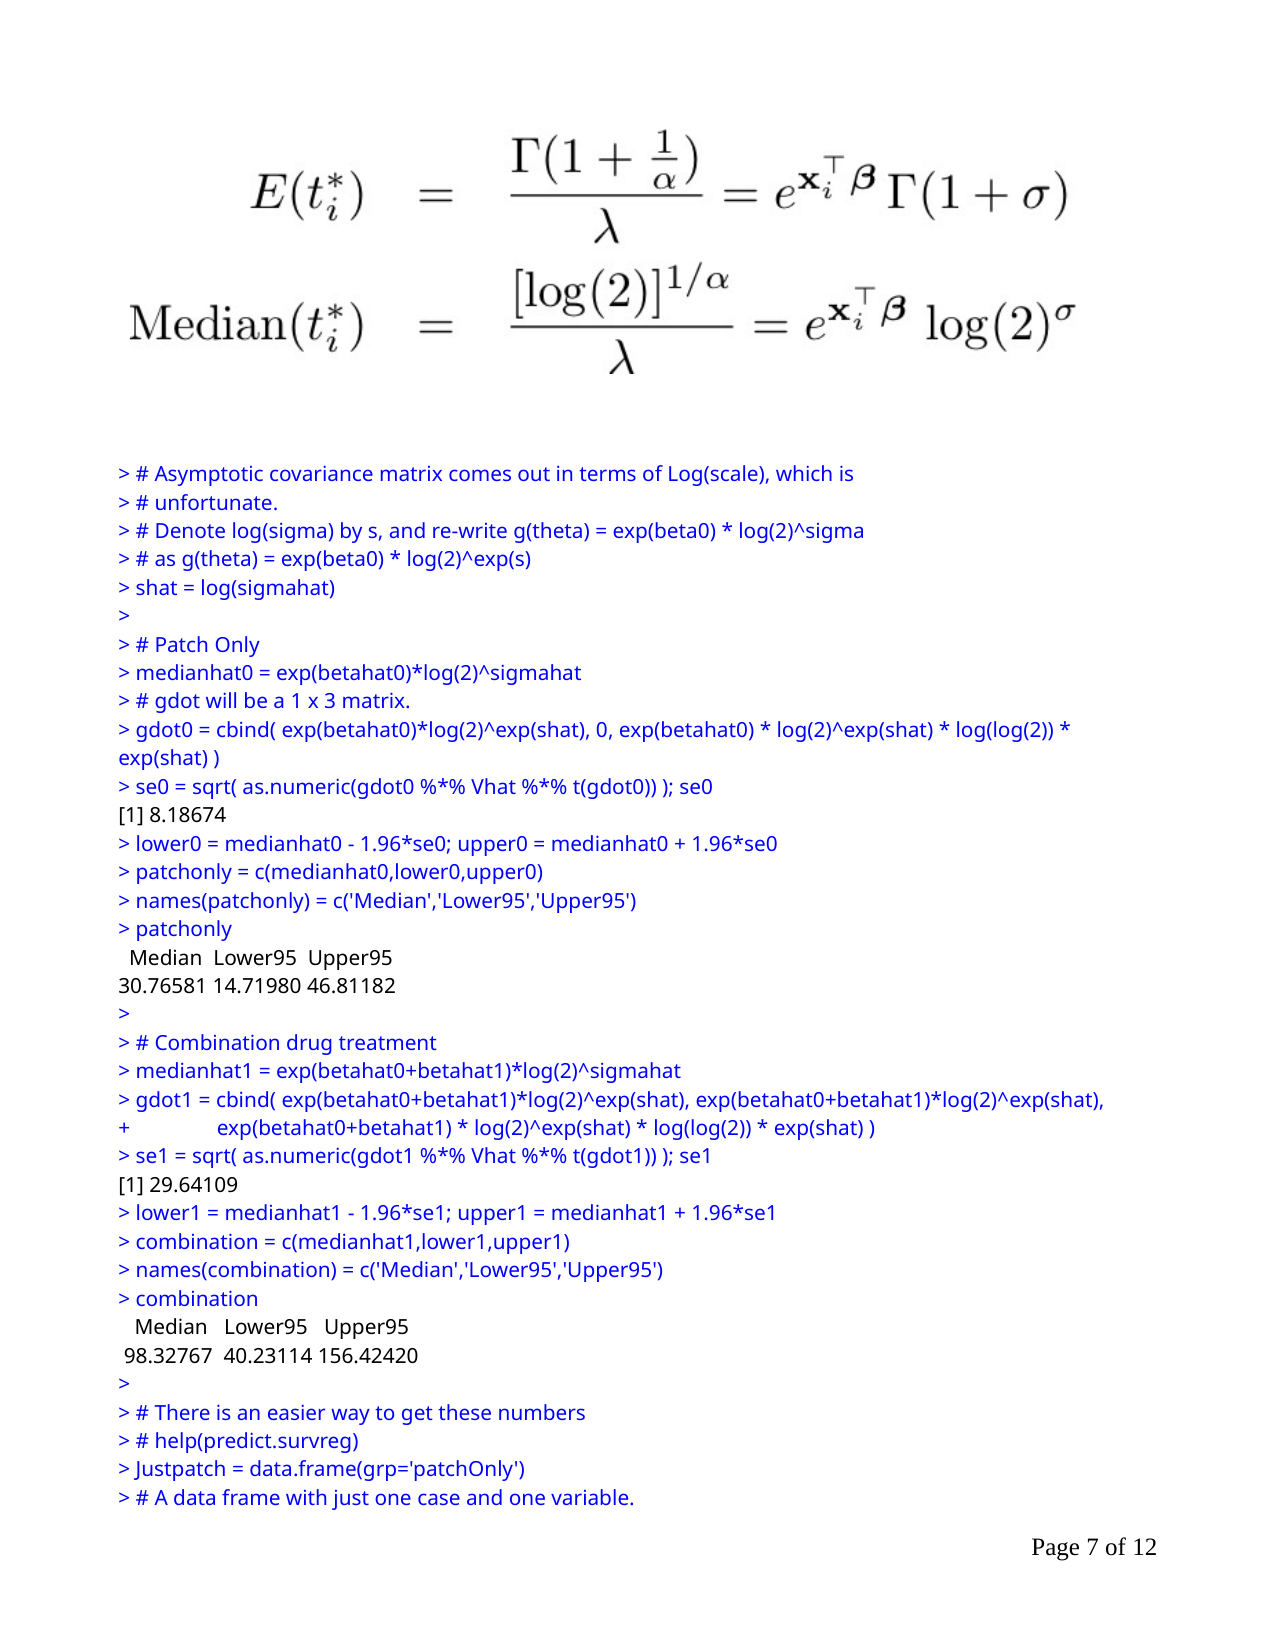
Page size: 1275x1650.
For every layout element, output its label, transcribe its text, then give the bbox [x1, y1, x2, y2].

text > patchonly = c(medianhat0,lower0,upper0) [118, 857, 1157, 886]
text > # Denote log(sigma) by s, and re-write g(theta) = exp(beta0) * log(2)^sigma [118, 516, 1157, 544]
text > # There is an easier way to get these numbers [118, 1398, 1157, 1426]
text > se0 = sqrt( as.numeric(gdot0 %*% Vhat %*% t(gdot0)) ); se0 [118, 772, 1157, 800]
text 30.76581 14.71980 46.81182 [118, 971, 1157, 999]
text > gdot1 = cbind( exp(betahat0+betahat1)*log(2)^exp(shat), exp(betahat0+betahat1)*log(2)^exp(shat), [118, 1085, 1157, 1113]
text > # A data frame with just one case and one variable. [118, 1483, 1157, 1511]
text > # Combination drug treatment [118, 1028, 1157, 1056]
text > # help(predict.survreg) [118, 1426, 1157, 1454]
text > # Patch Only [118, 630, 1157, 658]
text Median Lower95 Upper95 [118, 943, 1157, 971]
text > [118, 601, 1157, 630]
text > # unfortunate. [118, 488, 1157, 516]
text > medianhat1 = exp(betahat0+betahat1)*log(2)^sigmahat [118, 1056, 1157, 1085]
text Median Lower95 Upper95 [118, 1312, 1157, 1341]
text > names(combination) = c('Median','Lower95','Upper95') [118, 1255, 1157, 1284]
text > [118, 999, 1157, 1028]
text > # as g(theta) = exp(beta0) * log(2)^exp(s) [118, 544, 1157, 573]
text > Justpatch = data.frame(grp='patchOnly') [118, 1454, 1157, 1483]
text > [118, 1369, 1157, 1398]
text > patchonly [118, 914, 1157, 943]
text > lower1 = medianhat1 - 1.96*se1; upper1 = medianhat1 + 1.96*se1 [118, 1198, 1157, 1227]
text > combination [118, 1284, 1157, 1312]
text > combination = c(medianhat1,lower1,upper1) [118, 1227, 1157, 1255]
text > shat = log(sigmahat) [118, 573, 1157, 601]
text [1] 29.64109 [118, 1170, 1157, 1198]
text 98.32767 40.23114 156.42420 [118, 1341, 1157, 1369]
text > se1 = sqrt( as.numeric(gdot1 %*% Vhat %*% t(gdot1)) ); se1 [118, 1142, 1157, 1170]
text > medianhat0 = exp(betahat0)*log(2)^sigmahat [118, 658, 1157, 687]
text > # gdot will be a 1 x 3 matrix. [118, 687, 1157, 715]
text + exp(betahat0+betahat1) * log(2)^exp(shat) * log(log(2)) * exp(shat) ) [118, 1113, 1157, 1142]
text [1] 8.18674 [118, 800, 1157, 829]
text > # Asymptotic covariance matrix comes out in terms of Log(scale), which is [118, 459, 1157, 488]
text > names(patchonly) = c('Median','Lower95','Upper95') [118, 886, 1157, 914]
text > gdot0 = cbind( exp(betahat0)*log(2)^exp(shat), 0, exp(betahat0) * log(2)^exp(shat) * log(log(2)) * exp(shat) ) [118, 715, 1157, 772]
text > lower0 = medianhat0 - 1.96*se0; upper0 = medianhat0 + 1.96*se0 [118, 829, 1157, 857]
